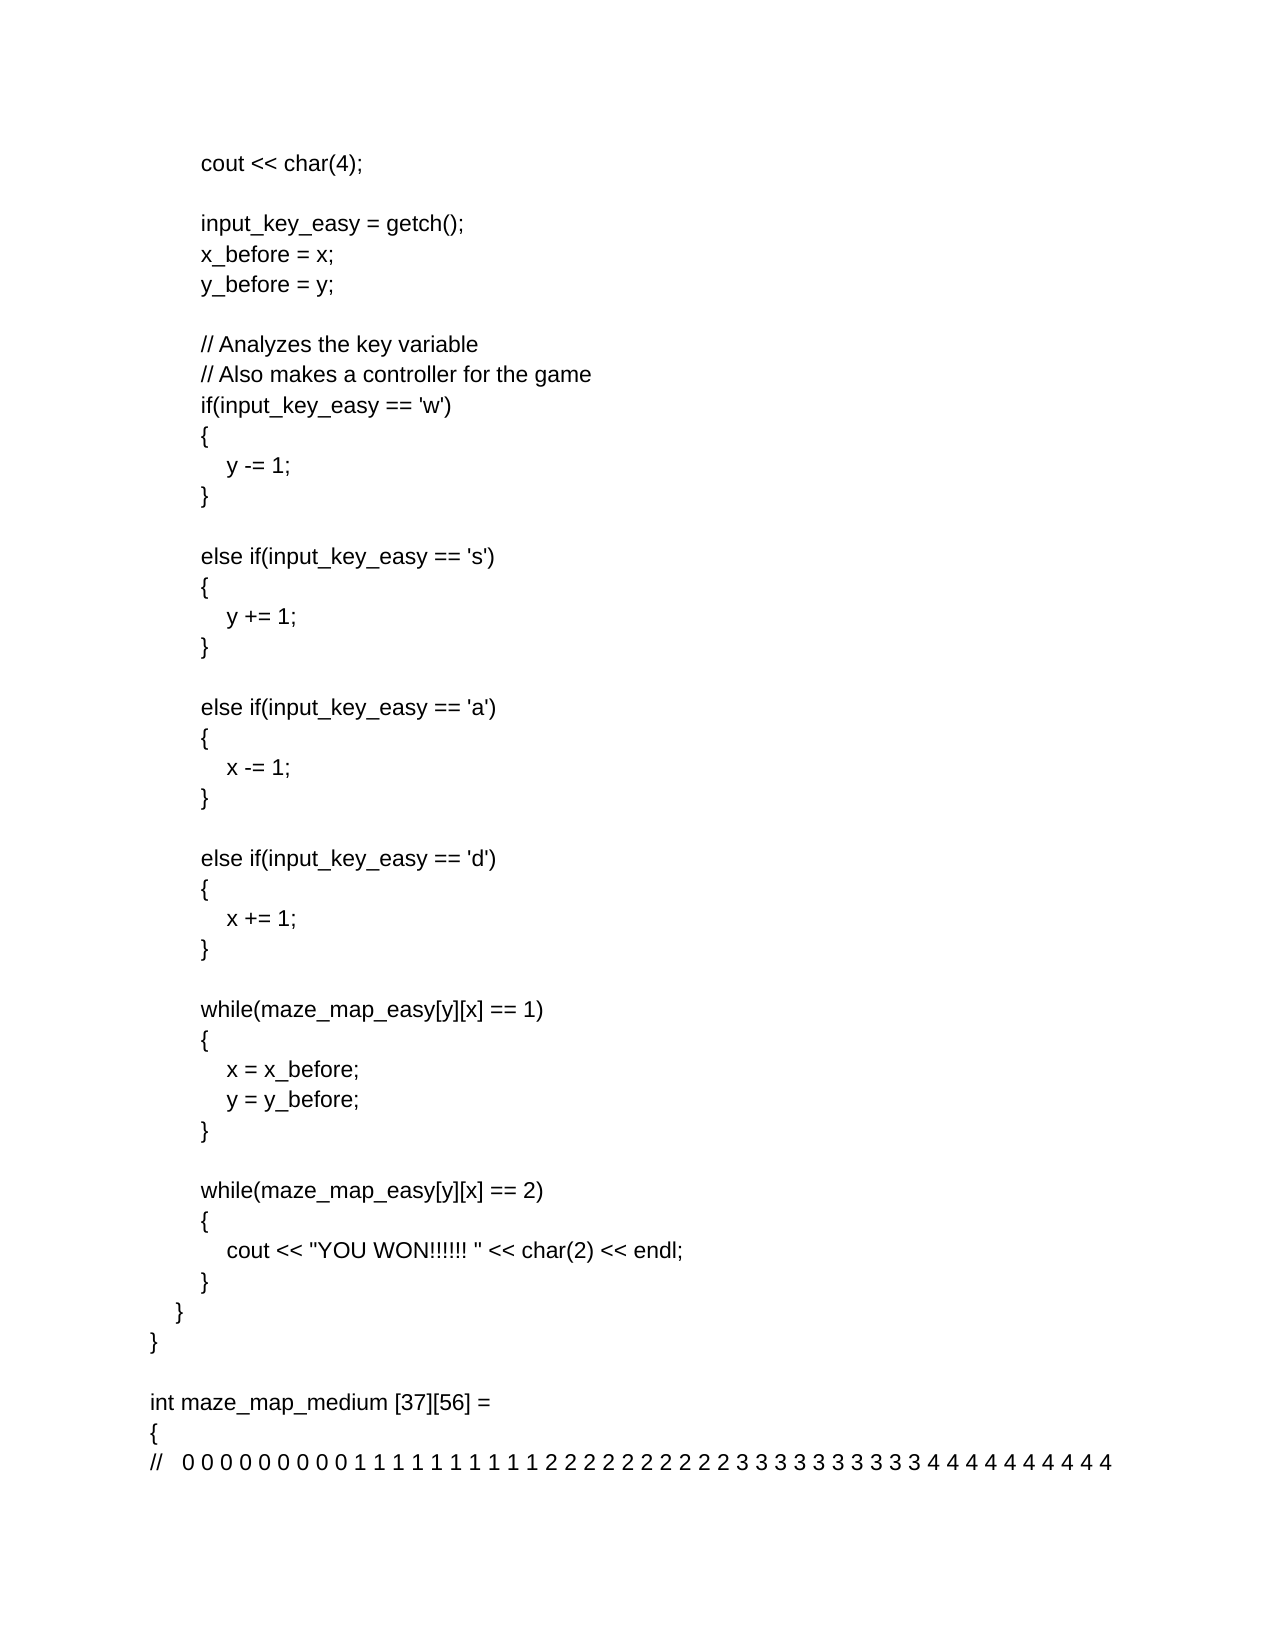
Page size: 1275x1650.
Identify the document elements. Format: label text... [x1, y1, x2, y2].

text } [150, 935, 1125, 962]
text { [150, 573, 1125, 599]
text } [150, 1117, 1125, 1143]
text } [150, 1268, 1125, 1294]
text else if(input_key_easy == 'a') [150, 694, 1125, 720]
text { [150, 1207, 1125, 1234]
text input_key_easy = getch(); [150, 210, 1125, 237]
text while(maze_map_easy[y][x] == 1) [150, 996, 1125, 1022]
text { [150, 1026, 1125, 1052]
text x += 1; [150, 905, 1125, 932]
text y_before = y; [150, 271, 1125, 297]
text // Also makes a controller for the game [150, 361, 1125, 388]
text cout << char(4); [150, 150, 1125, 176]
text { [150, 1419, 1125, 1445]
text y += 1; [150, 603, 1125, 629]
text int maze_map_medium [37][56] = [150, 1388, 1125, 1415]
text } [150, 633, 1125, 660]
text } [150, 482, 1125, 509]
text x_before = x; [150, 241, 1125, 267]
text } [150, 784, 1125, 811]
text while(maze_map_easy[y][x] == 2) [150, 1177, 1125, 1203]
text // 0 0 0 0 0 0 0 0 0 1 1 1 1 1 1 1 1 1 1 2 2 2 2 2 2 2 2 2 2 3 3 3 3 3 3 3 3 3 3 4 4 4 4 4 4 4 4 4 4 [150, 1449, 1125, 1475]
text { [150, 422, 1125, 448]
text { [150, 875, 1125, 901]
text else if(input_key_easy == 's') [150, 543, 1125, 569]
text } [150, 1328, 1125, 1354]
text } [150, 1298, 1125, 1324]
text x -= 1; [150, 754, 1125, 781]
text // Analyzes the key variable [150, 331, 1125, 358]
text y -= 1; [150, 452, 1125, 478]
text if(input_key_easy == 'w') [150, 392, 1125, 418]
text { [150, 724, 1125, 750]
text cout << "YOU WON!!!!!! " << char(2) << endl; [150, 1237, 1125, 1264]
text x = x_before; [150, 1056, 1125, 1083]
text y = y_before; [150, 1086, 1125, 1113]
text else if(input_key_easy == 'd') [150, 845, 1125, 871]
